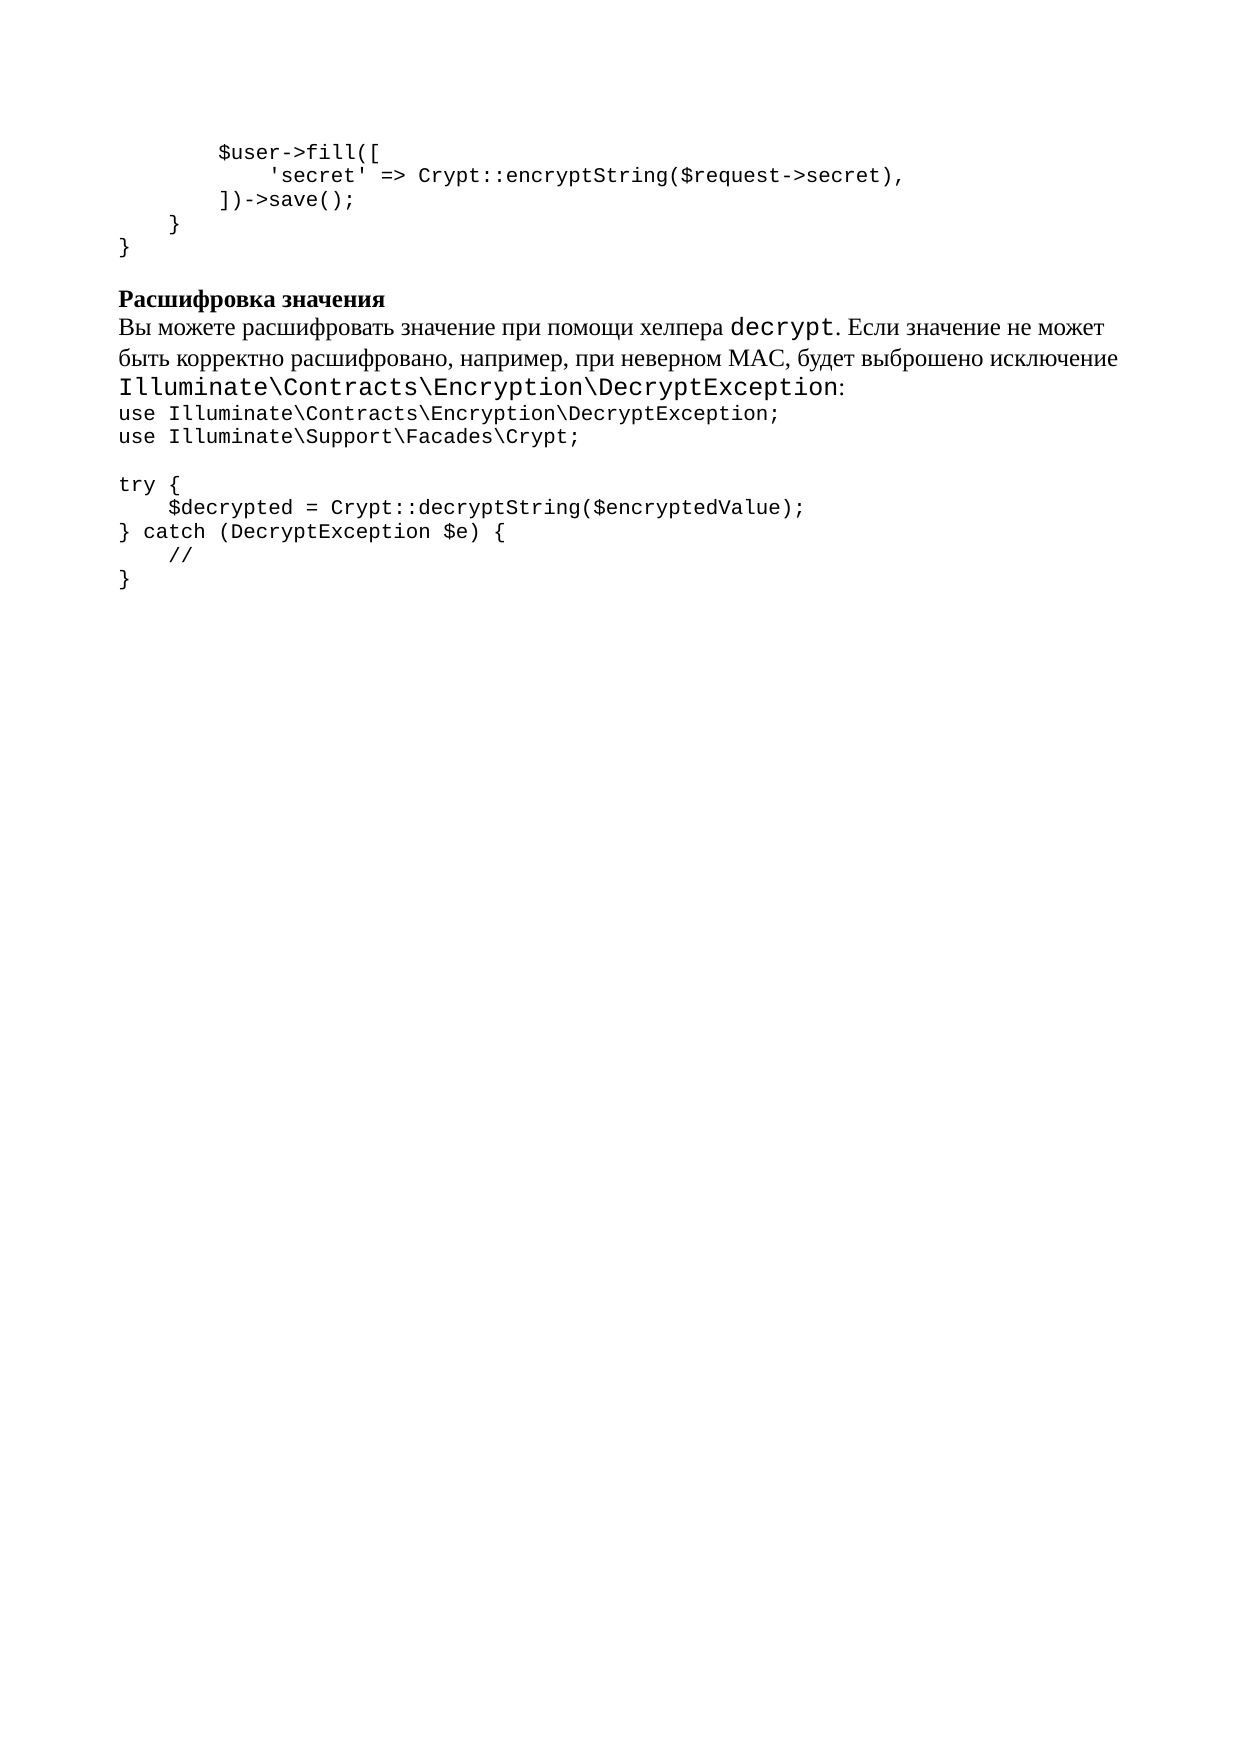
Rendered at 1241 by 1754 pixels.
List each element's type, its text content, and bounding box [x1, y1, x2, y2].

text use Illuminate\Contracts\Encryption\DecryptException; [118, 403, 1122, 426]
text } [118, 568, 1122, 592]
text // [118, 545, 1122, 568]
text } [118, 213, 1122, 236]
text 'secret' => Crypt::encryptString($request->secret), [118, 165, 1122, 189]
text try { [118, 474, 1122, 497]
text Вы можете расшифровать значение при помощи хелпера decrypt. Если значение не может быть корректно расшифровано, например, при неверном MAC, будет выброшено исключение Illuminate\Contracts\Encryption\DecryptException: [118, 312, 1122, 403]
text $user->fill([ [118, 142, 1122, 165]
text } [118, 236, 1122, 260]
text } catch (DecryptException $e) { [118, 521, 1122, 545]
text ])->save(); [118, 189, 1122, 213]
subtitle Расшифровка значения [118, 284, 1122, 312]
text $decrypted = Crypt::decryptString($encryptedValue); [118, 497, 1122, 521]
text use Illuminate\Support\Facades\Crypt; [118, 426, 1122, 450]
